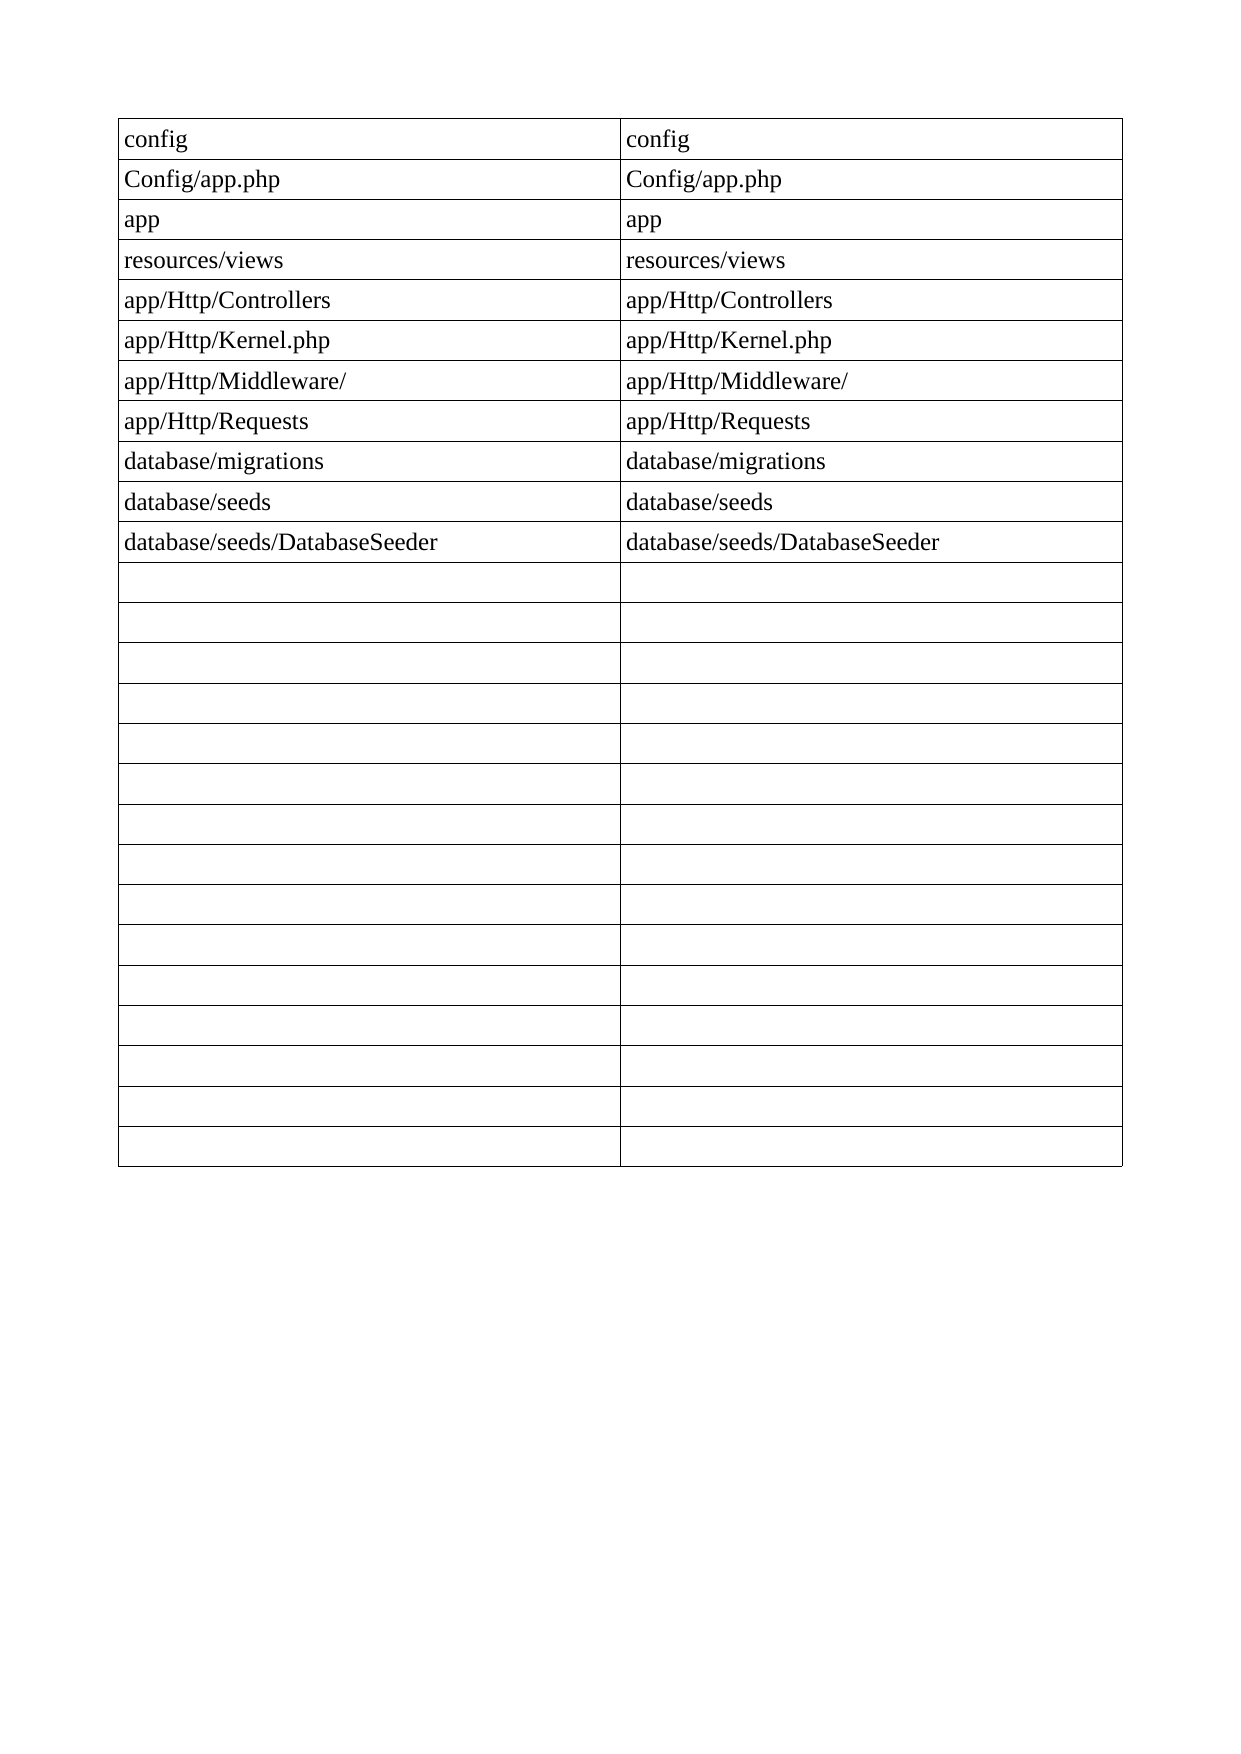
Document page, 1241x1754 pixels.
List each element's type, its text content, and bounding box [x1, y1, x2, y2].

table_cell database/migrations [119, 442, 620, 481]
table_cell app/Http/Kernel.php [621, 321, 1122, 360]
table_cell Config/app.php [119, 160, 620, 199]
table_cell app/Http/Requests [621, 401, 1122, 441]
table_cell [119, 1006, 620, 1045]
table_cell app [119, 200, 620, 239]
table_cell [621, 805, 1122, 844]
table_cell app/Http/Controllers [119, 280, 620, 320]
table_cell [621, 563, 1122, 602]
table_cell [119, 1127, 620, 1166]
table_cell [119, 845, 620, 884]
table_cell [621, 764, 1122, 803]
table_cell [621, 845, 1122, 884]
table_cell database/seeds/DatabaseSeeder [621, 522, 1122, 562]
table_cell resources/views [621, 240, 1122, 279]
table_cell [119, 966, 620, 1005]
table_cell [119, 925, 620, 965]
table_cell [119, 643, 620, 682]
table_cell [621, 643, 1122, 682]
table_cell [621, 925, 1122, 965]
table_cell [119, 724, 620, 763]
table_cell config [621, 119, 1122, 158]
table_cell app/Http/Middleware/ [119, 361, 620, 400]
table_cell [621, 885, 1122, 924]
table_cell [119, 684, 620, 723]
table_cell [621, 1046, 1122, 1086]
table_cell [621, 1006, 1122, 1045]
table_cell [621, 603, 1122, 642]
table_cell [119, 563, 620, 602]
table_cell app/Http/Requests [119, 401, 620, 441]
table_cell database/seeds [621, 482, 1122, 521]
table_cell [119, 885, 620, 924]
table_cell [621, 1087, 1122, 1126]
table_cell [119, 1087, 620, 1126]
table_cell config [119, 119, 620, 158]
table_cell [621, 684, 1122, 723]
table_cell [119, 1046, 620, 1086]
table_cell app [621, 200, 1122, 239]
table_cell [621, 966, 1122, 1005]
table_cell Config/app.php [621, 160, 1122, 199]
table_cell app/Http/Middleware/ [621, 361, 1122, 400]
table_cell [119, 603, 620, 642]
table_cell [119, 805, 620, 844]
table_cell database/seeds/DatabaseSeeder [119, 522, 620, 562]
table_cell app/Http/Controllers [621, 280, 1122, 320]
table_cell [119, 764, 620, 803]
table_cell [621, 1127, 1122, 1166]
table_cell resources/views [119, 240, 620, 279]
table_cell database/migrations [621, 442, 1122, 481]
table_cell [621, 724, 1122, 763]
table_cell database/seeds [119, 482, 620, 521]
table_cell app/Http/Kernel.php [119, 321, 620, 360]
